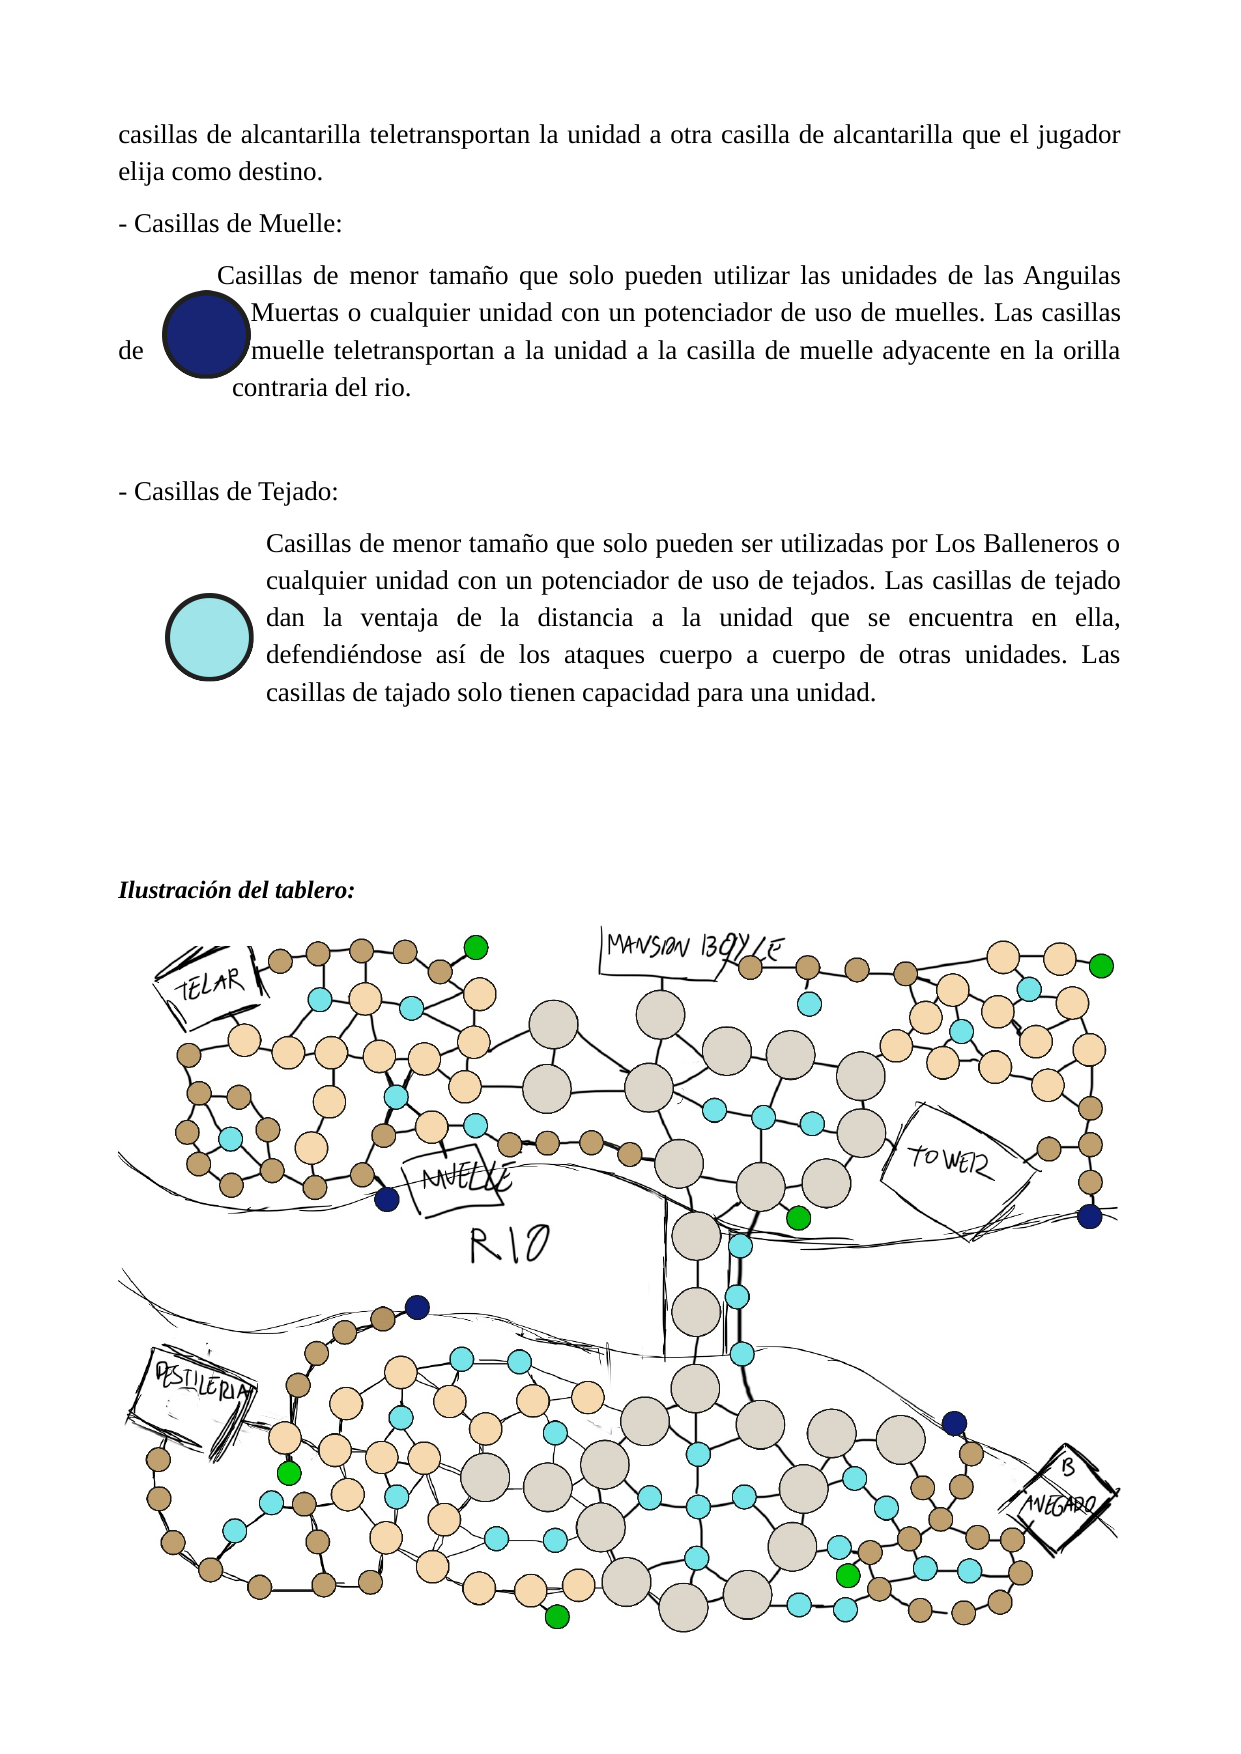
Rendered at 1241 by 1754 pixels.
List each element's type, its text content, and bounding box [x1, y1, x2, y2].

text Casillas de menor tamaño que solo pueden utilizar las unidades de las Anguilas Muertas o cualquier unidad con un potenciador de uso de muelles. Las casillas de muelle teletransportan a la unidad a la casilla de muelle adyacente en la orilla contraria del rio. [118, 259, 1122, 402]
text - Casillas de Tejado: [118, 475, 1122, 506]
text Ilustración del tablero: [118, 875, 1122, 904]
text casillas de alcantarilla teletransportan la unidad a otra casilla de alcantarilla que el jugador elija como destino. [118, 118, 1122, 187]
text - Casillas de Muelle: [118, 207, 1122, 238]
text Casillas de menor tamaño que solo pueden ser utilizadas por Los Balleneros o cualquier unidad con un potenciador de uso de tejados. Las casillas de tejado dan la ventaja de la distancia a la unidad que se encuentra en ella, defendiéndose así de los ataques cuerpo a cuerpo de otras unidades. Las casillas de tajado solo tienen capacidad para una unidad. [266, 527, 1122, 707]
